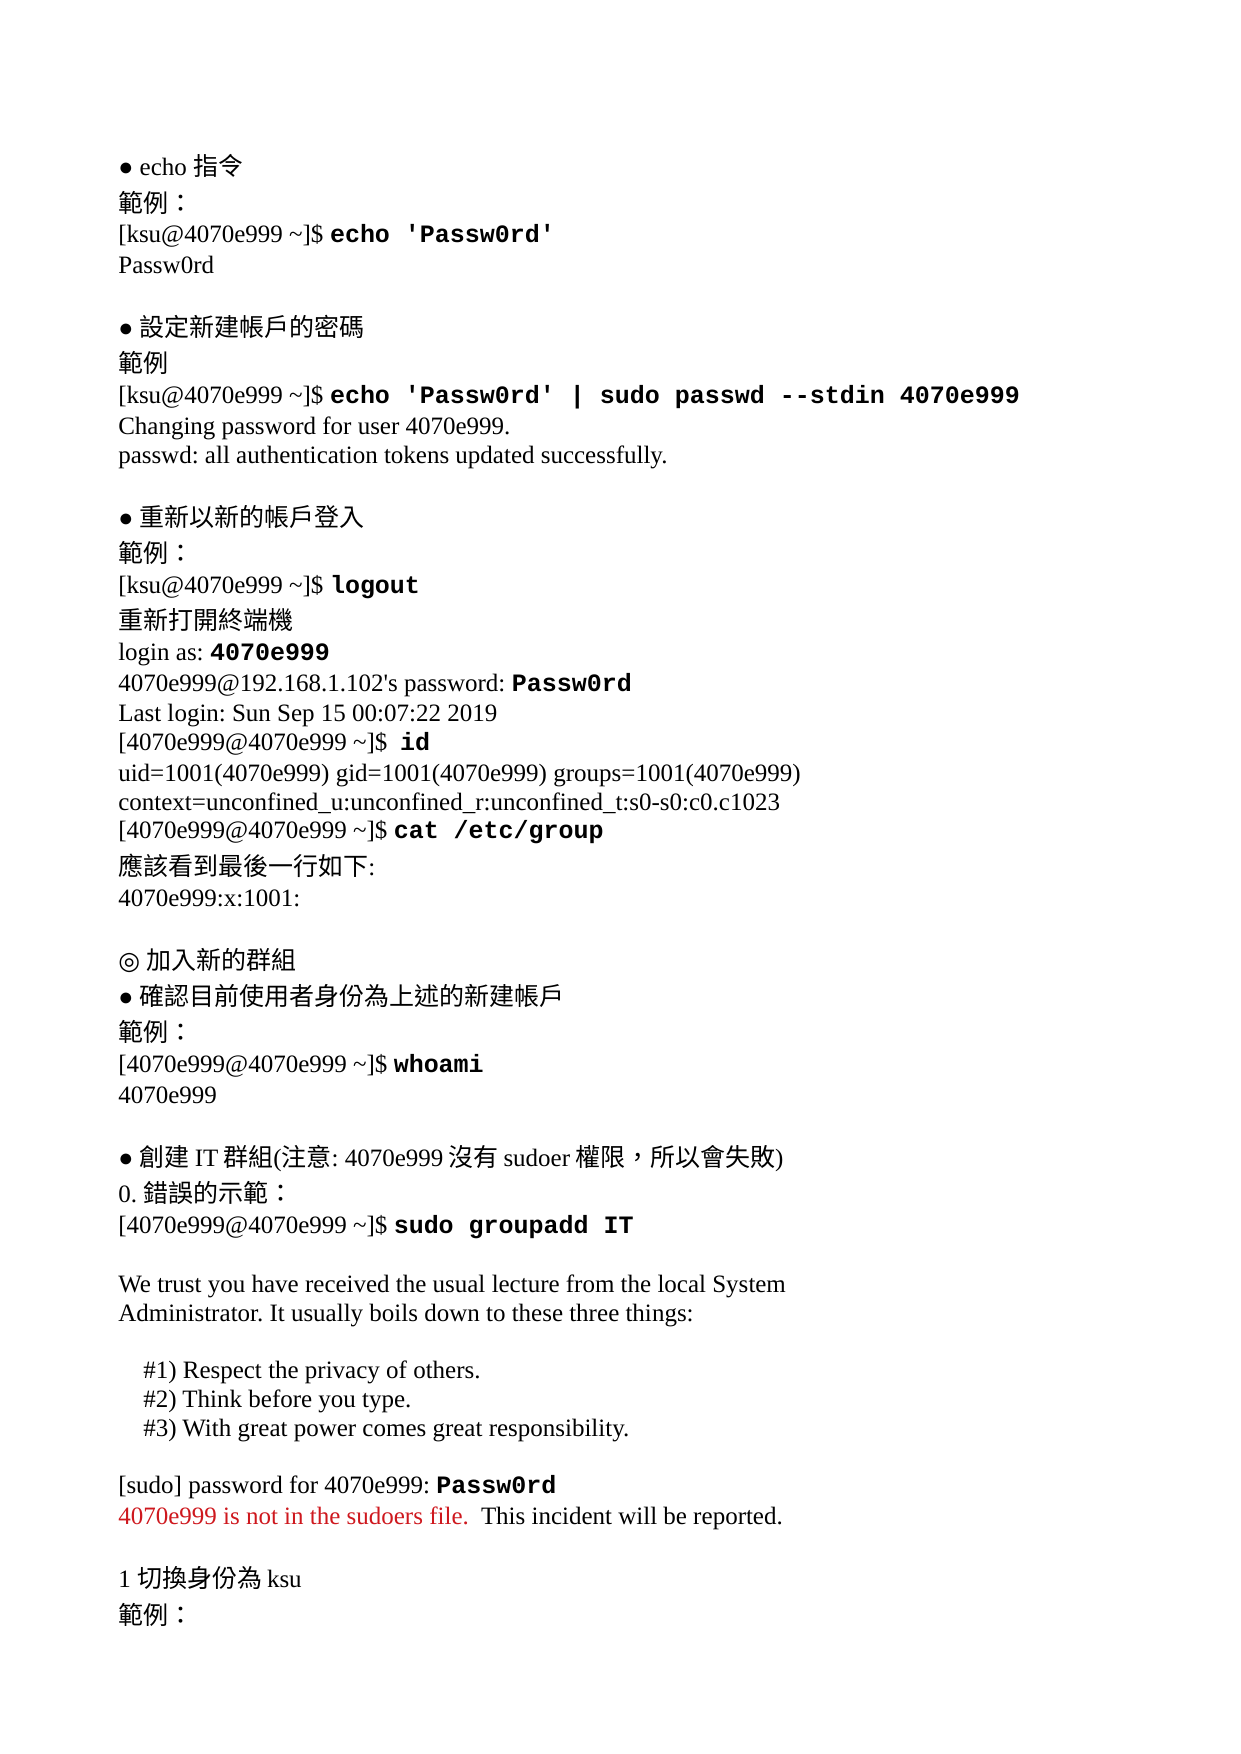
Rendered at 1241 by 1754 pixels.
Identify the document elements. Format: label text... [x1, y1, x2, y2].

text Administrator. It usually boils down to these three things: [118, 1298, 1122, 1327]
text 1 切換身份為ksu [118, 1559, 1122, 1595]
text 範例： [118, 183, 1122, 219]
text 範例： [118, 1013, 1122, 1049]
text We trust you have received the usual lecture from the local System [118, 1269, 1122, 1298]
text [sudo] password for 4070e999: Passw0rd [118, 1471, 1122, 1501]
text ● 確認目前使用者身份為上述的新建帳戶 [118, 976, 1122, 1013]
text Passw0rd [118, 250, 1122, 279]
text Changing password for user 4070e999. [118, 411, 1122, 440]
text ● 設定新建帳戶的密碼 [118, 308, 1122, 344]
text [ksu@4070e999 ~]$ echo 'Passw0rd' [118, 219, 1122, 250]
text 4070e999:x:1001: [118, 883, 1122, 911]
text ◎ 加入新的群組 [118, 940, 1122, 976]
text ● echo 指令 [118, 147, 1122, 183]
text [ksu@4070e999 ~]$ logout [118, 570, 1122, 601]
text 範例： [118, 1595, 1122, 1631]
text [4070e999@4070e999 ~]$ cat /etc/group [118, 816, 1122, 846]
text 4070e999 is not in the sudoers file. This incident will be reported. [118, 1501, 1122, 1530]
text ● 創建IT群組(注意: 4070e999沒有sudoer權限，所以會失敗) [118, 1137, 1122, 1173]
text 0. 錯誤的示範： [118, 1173, 1122, 1210]
text 4070e999@192.168.1.102's password: Passw0rd [118, 668, 1122, 698]
text Last login: Sun Sep 15 00:07:22 2019 [118, 698, 1122, 727]
text #2) Think before you type. [118, 1384, 1122, 1413]
text login as: 4070e999 [118, 637, 1122, 668]
text 範例 [118, 344, 1122, 380]
text uid=1001(4070e999) gid=1001(4070e999) groups=1001(4070e999) context=unconfined_u:unconfined_r:unconfined_t:s0-s0:c0.c1023 [118, 758, 1122, 816]
text 4070e999 [118, 1080, 1122, 1108]
text #3) With great power comes great responsibility. [118, 1413, 1122, 1442]
text #1) Respect the privacy of others. [118, 1356, 1122, 1384]
text [4070e999@4070e999 ~]$ id [118, 727, 1122, 758]
text [4070e999@4070e999 ~]$ whoami [118, 1049, 1122, 1080]
text 重新打開終端機 [118, 601, 1122, 637]
text 範例： [118, 533, 1122, 570]
text passwd: all authentication tokens updated successfully. [118, 440, 1122, 468]
text [ksu@4070e999 ~]$ echo 'Passw0rd' | sudo passwd --stdin 4070e999 [118, 380, 1122, 411]
text 應該看到最後一行如下: [118, 846, 1122, 883]
text [4070e999@4070e999 ~]$ sudo groupadd IT [118, 1210, 1122, 1241]
text ● 重新以新的帳戶登入 [118, 497, 1122, 533]
